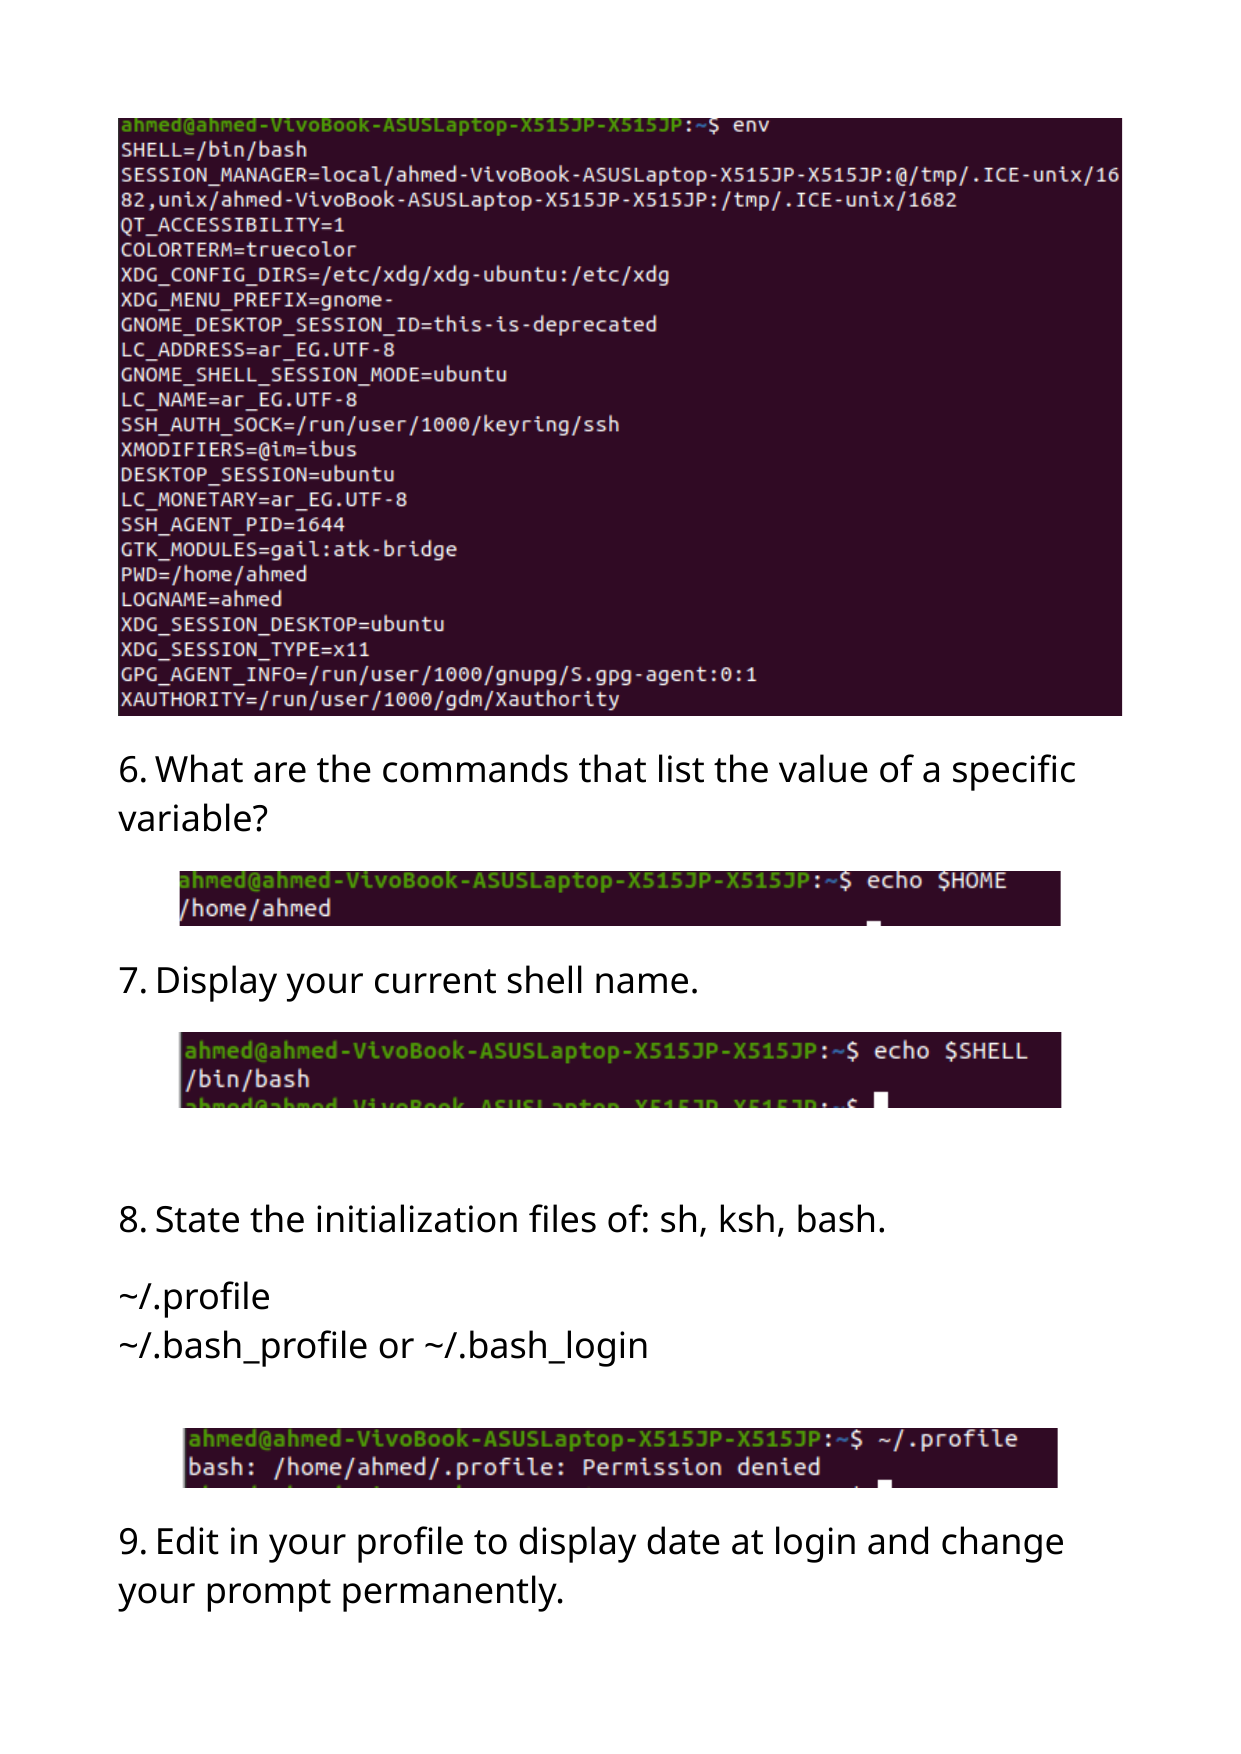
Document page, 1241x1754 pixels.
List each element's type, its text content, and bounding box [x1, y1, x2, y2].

text 7. Display your current shell name. [118, 954, 1122, 1003]
text 8. State the initialization files of: sh, ksh, bash. [118, 1193, 1122, 1242]
text ~/.profile [118, 1271, 1122, 1320]
text 6. What are the commands that list the value of a specific variable? [118, 744, 1122, 842]
picture [182, 1428, 1058, 1488]
text ~/.bash_profile or ~/.bash_login [118, 1320, 1122, 1369]
picture [178, 1032, 1062, 1108]
picture [118, 118, 1123, 716]
picture [179, 871, 1061, 926]
text 9. Edit in your profile to display date at login and change your prompt permanently. [118, 1516, 1122, 1614]
